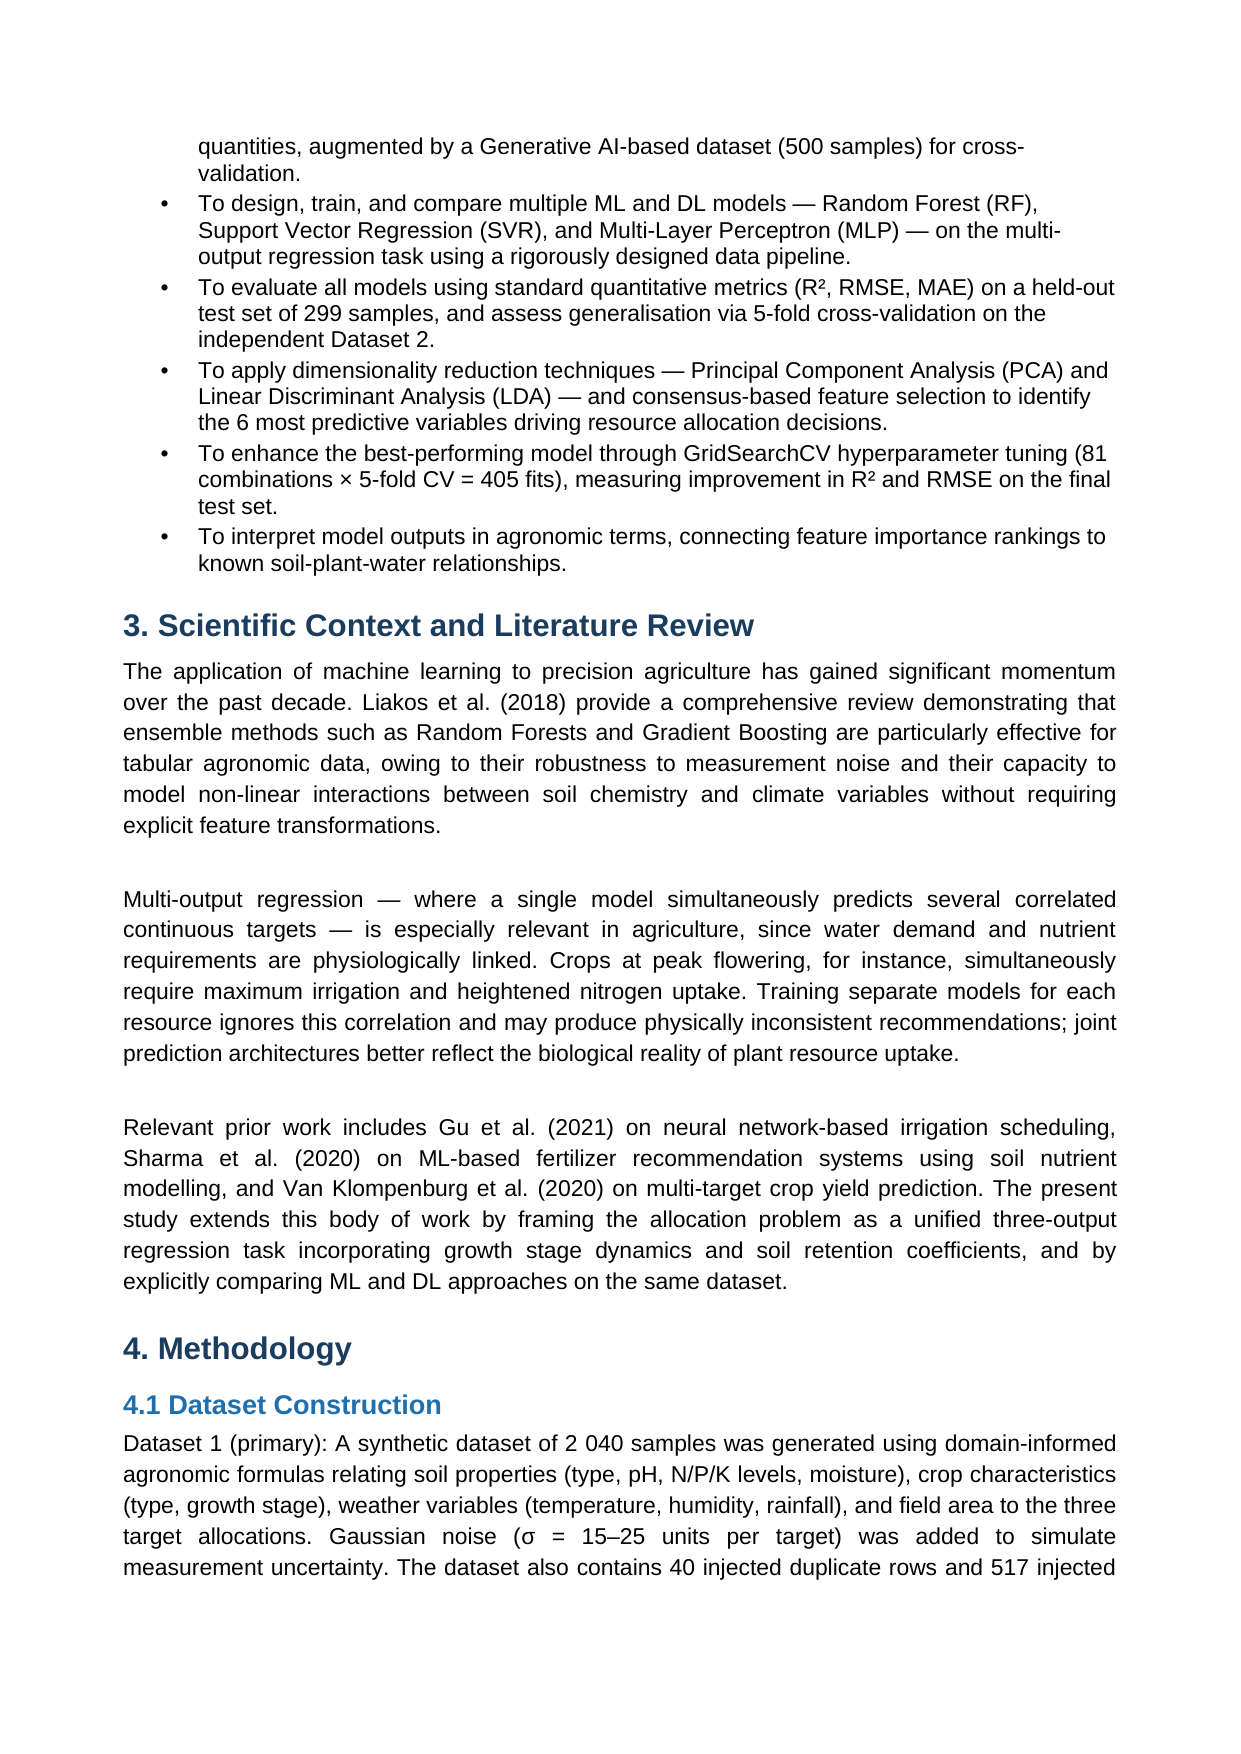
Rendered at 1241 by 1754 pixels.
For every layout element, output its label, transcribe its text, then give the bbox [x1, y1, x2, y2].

list To evaluate all models using standard quantitative metrics (R², RMSE, MAE) on a held-out test set of 299 samples, and assess generalisation via 5-fold cross-validation on the independent Dataset 2. [160, 273, 1117, 352]
text Multi-output regression — where a single model simultaneously predicts several correlated continuous targets — is especially relevant in agriculture, since water demand and nutrient requirements are physiologically linked. Crops at peak flowering, for instance, simultaneously require maximum irrigation and heightened nitrogen uptake. Training separate models for each resource ignores this correlation and may produce physically inconsistent recommendations; joint prediction architectures better reflect the biological reality of plant resource uptake. [123, 886, 1117, 1066]
subtitle 3. Scientific Context and Literature Review [123, 607, 1117, 643]
list To apply dimensionality reduction techniques — Principal Component Analysis (PCA) and Linear Discriminant Analysis (LDA) — and consensus-based feature selection to identify the 6 most predictive variables driving resource allocation decisions. [160, 357, 1117, 436]
list To enhance the best-performing model through GridSearchCV hyperparameter tuning (81 combinations × 5-fold CV = 405 fits), measuring improvement in R² and RMSE on the final test set. [160, 440, 1117, 519]
text The application of machine learning to precision agriculture has gained significant momentum over the past decade. Liakos et al. (2018) provide a comprehensive review demonstrating that ensemble methods such as Random Forests and Gradient Boosting are particularly effective for tabular agronomic data, owing to their robustness to measurement noise and their capacity to model non-linear interactions between soil chemistry and climate variables without requiring explicit feature transformations. [123, 658, 1117, 838]
subtitle 4.1 Dataset Construction [123, 1389, 1117, 1420]
text Relevant prior work includes Gu et al. (2021) on neural network-based irrigation scheduling, Sharma et al. (2020) on ML-based fertilizer recommendation systems using soil nutrient modelling, and Van Klompenburg et al. (2020) on multi-target crop yield prediction. The present study extends this body of work by framing the allocation problem as a unified three-output regression task incorporating growth stage dynamics and soil retention coefficients, and by explicitly comparing ML and DL approaches on the same dataset. [123, 1114, 1117, 1294]
text Dataset 1 (primary): A synthetic dataset of 2 040 samples was generated using domain-informed agronomic formulas relating soil properties (type, pH, N/P/K levels, moisture), crop characteristics (type, growth stage), weather variables (temperature, humidity, rainfall), and field area to the three target allocations. Gaussian noise (σ = 15–25 units per target) was added to simulate measurement uncertainty. The dataset also contains 40 injected duplicate rows and 517 injected [123, 1430, 1117, 1580]
list quantities, augmented by a Generative AI-based dataset (500 samples) for cross-validation. [160, 133, 1117, 186]
list To design, train, and compare multiple ML and DL models — Random Forest (RF), Support Vector Regression (SVR), and Multi-Layer Perceptron (MLP) — on the multi-output regression task using a rigorously designed data pipeline. [160, 190, 1117, 269]
list To interpret model outputs in agronomic terms, connecting feature importance rankings to known soil-plant-water relationships. [160, 523, 1117, 576]
subtitle 4. Methodology [123, 1330, 1117, 1366]
